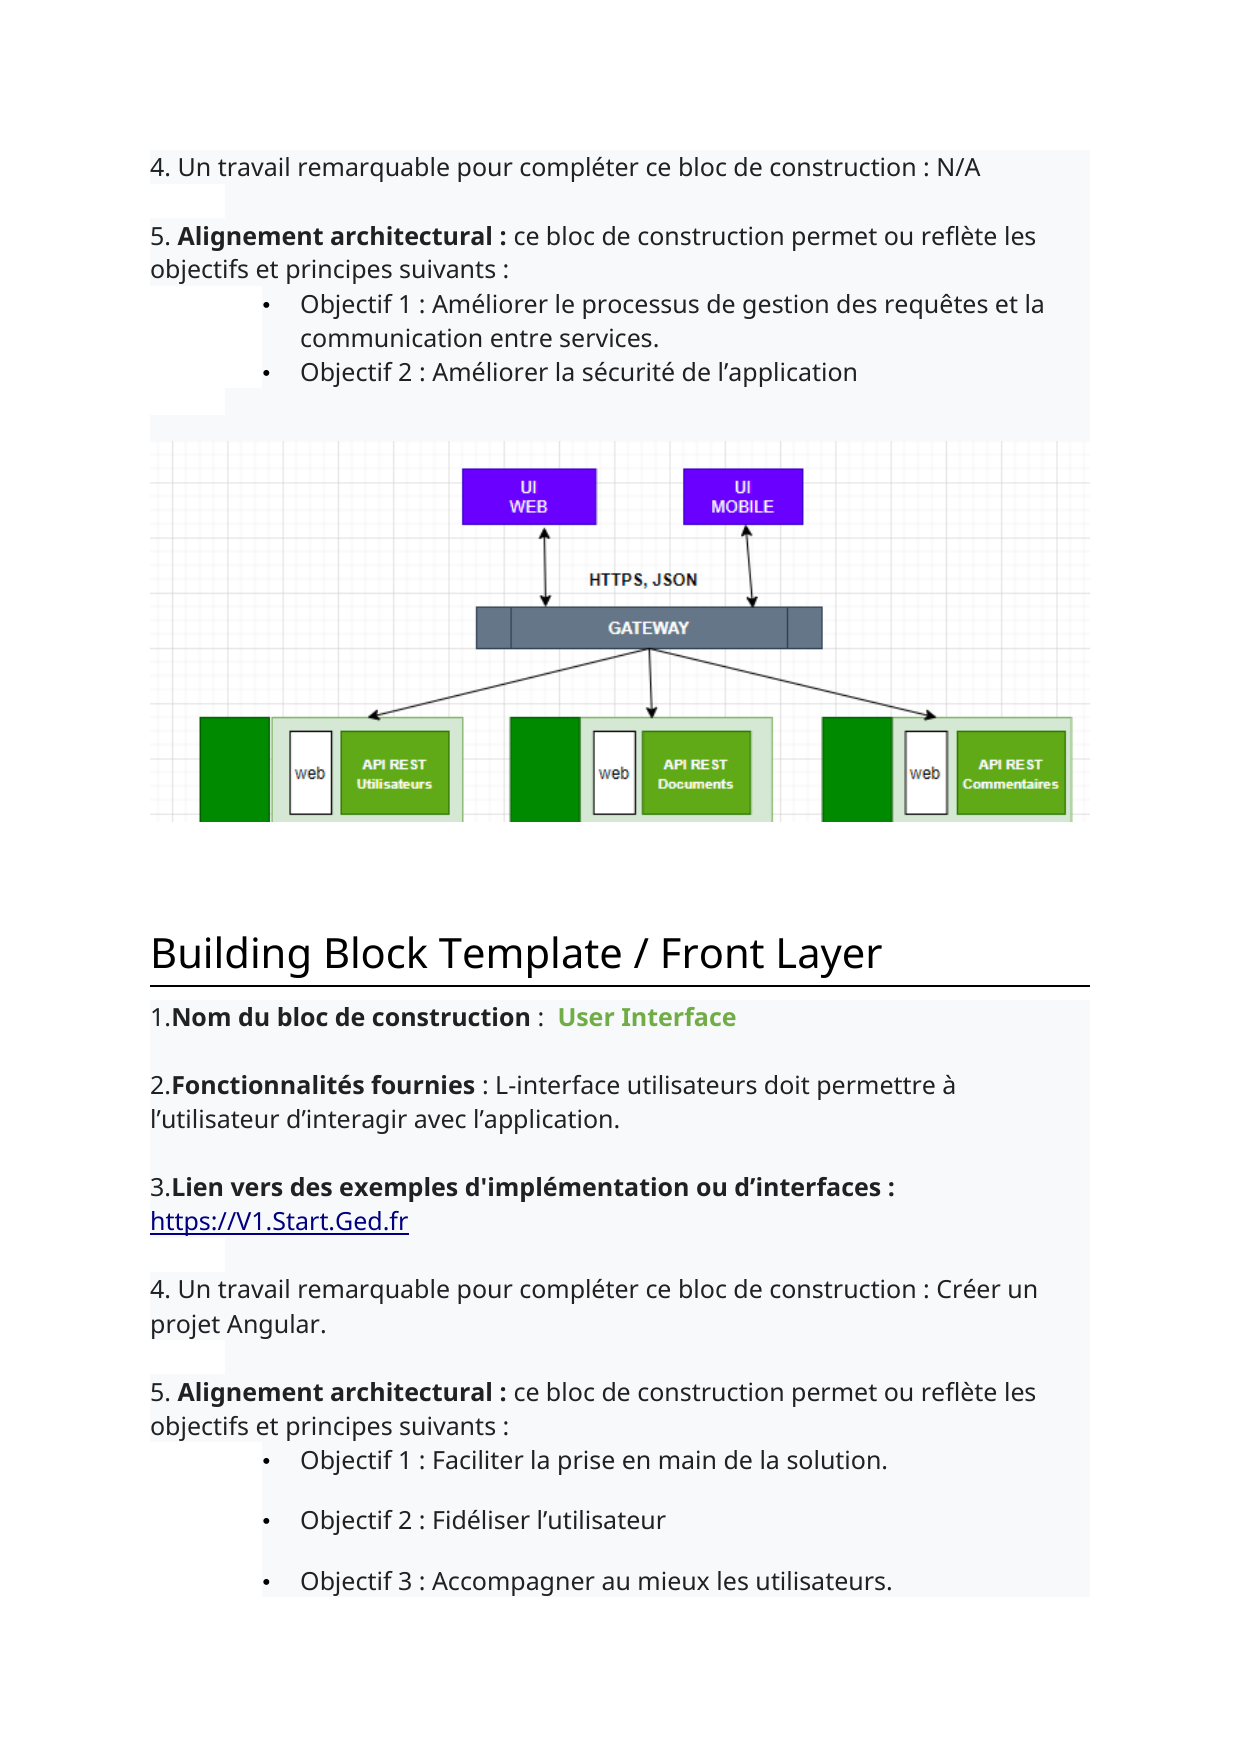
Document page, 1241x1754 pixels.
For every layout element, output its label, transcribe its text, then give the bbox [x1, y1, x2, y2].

list 5. Alignement architectural : ce bloc de construction permet ou reflète les objectifs et principes suivants : [150, 1374, 1090, 1442]
list 3.Lien vers des exemples d'implémentation ou d’interfaces : https://V1.Start.Ged.fr [150, 1170, 1090, 1238]
picture [150, 441, 1091, 822]
list 5. Alignement architectural : ce bloc de construction permet ou reflète les objectifs et principes suivants : [150, 218, 1090, 286]
list Objectif 2 : Fidéliser l’utilisateur [262, 1503, 1090, 1537]
list Objectif 3 : Accompagner au mieux les utilisateurs. [262, 1563, 1090, 1597]
list Objectif 1 : Améliorer le processus de gestion des requêtes et la communication entre services. [262, 286, 1090, 354]
list 4. Un travail remarquable pour compléter ce bloc de construction : N/A [150, 150, 1090, 184]
list 4. Un travail remarquable pour compléter ce bloc de construction : Créer un projet Angular. [150, 1272, 1090, 1340]
list Objectif 1 : Faciliter la prise en main de la solution. [262, 1442, 1090, 1477]
subtitle Building Block Template / Front Layer [150, 924, 1090, 985]
list 2.Fonctionnalités fournies : L-interface utilisateurs doit permettre à l’utilisateur d’interagir avec l’application. [150, 1068, 1090, 1136]
list Objectif 2 : Améliorer la sécurité de l’application [262, 354, 1090, 388]
list 1.Nom du bloc de construction : User Interface [150, 1000, 1090, 1034]
